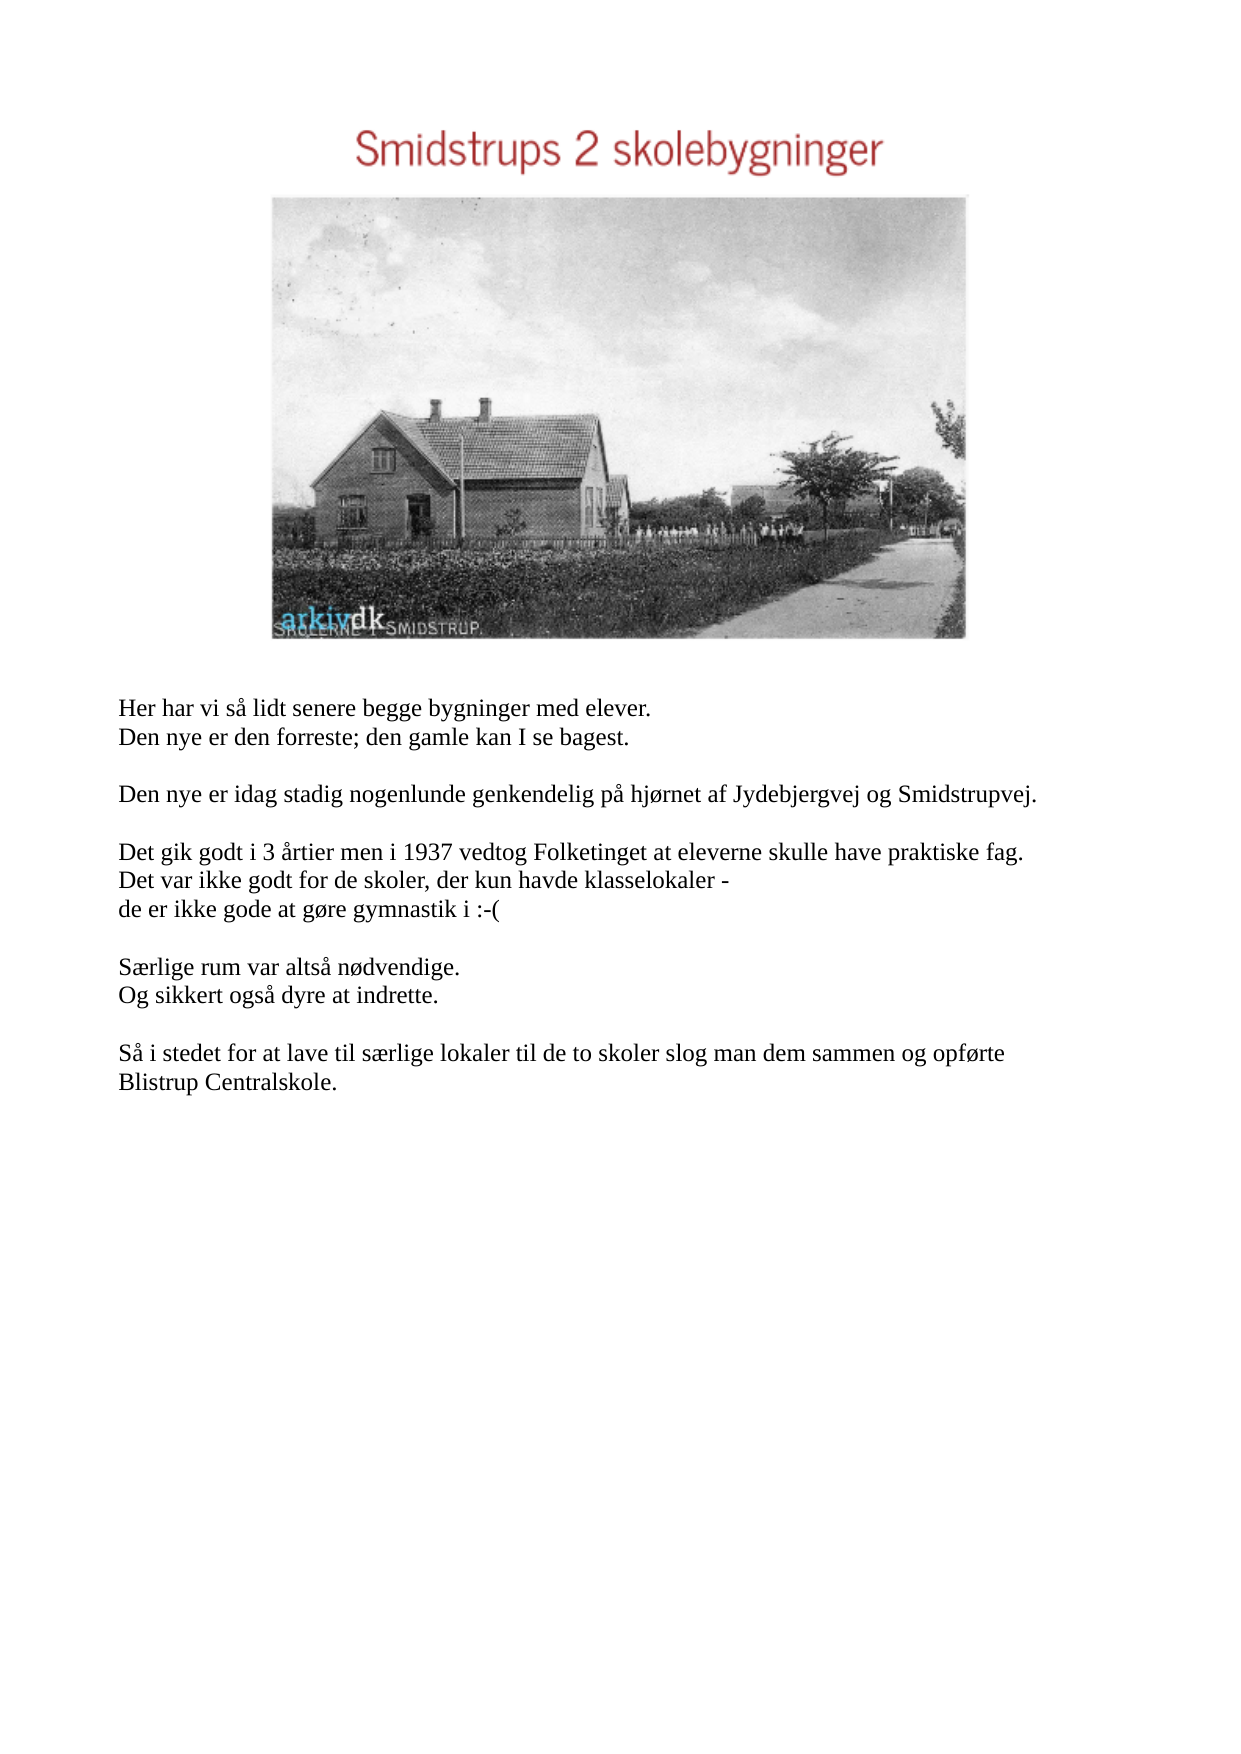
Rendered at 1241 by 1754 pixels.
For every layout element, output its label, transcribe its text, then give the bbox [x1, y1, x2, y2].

text Og sikkert også dyre at indrette. [118, 981, 1122, 1009]
text Det var ikke godt for de skoler, der kun havde klasselokaler - [118, 866, 1122, 894]
text Blistrup Centralskole. [118, 1067, 1122, 1096]
text Den nye er den forreste; den gamle kan I se bagest. [118, 722, 1122, 751]
picture [252, 118, 988, 661]
text Særlige rum var altså nødvendige. [118, 952, 1122, 981]
text Så i stedet for at lave til særlige lokaler til de to skoler slog man dem sammen og opførte [118, 1038, 1122, 1067]
text Her har vi så lidt senere begge bygninger med elever. [118, 693, 1122, 722]
text Den nye er idag stadig nogenlunde genkendelig på hjørnet af Jydebjergvej og Smidstrupvej. [118, 779, 1122, 808]
text Det gik godt i 3 årtier men i 1937 vedtog Folketinget at eleverne skulle have praktiske fag. [118, 837, 1122, 866]
text de er ikke gode at gøre gymnastik i :-( [118, 894, 1122, 923]
